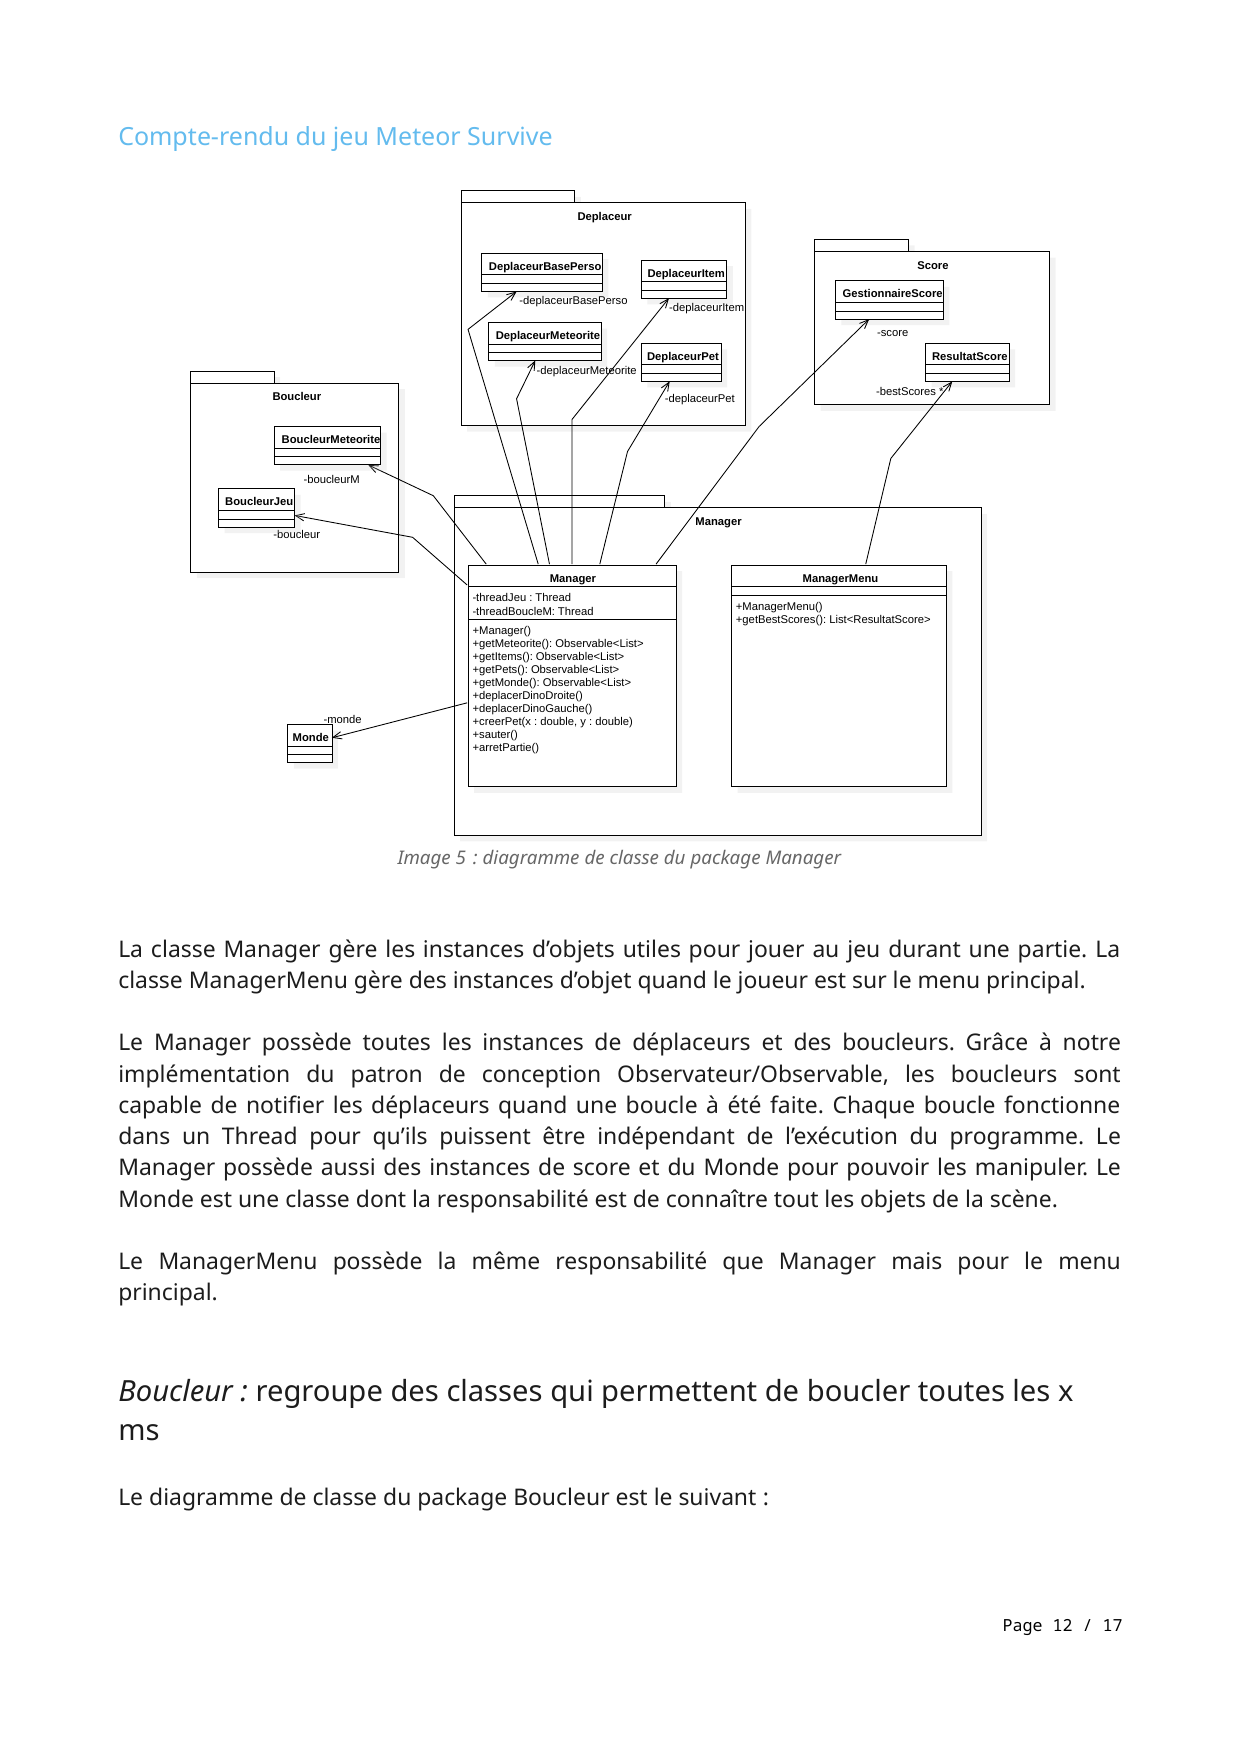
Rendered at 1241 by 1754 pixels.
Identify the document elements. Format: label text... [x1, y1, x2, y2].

text Le diagramme de classe du package Boucleur est le suivant : [118, 1481, 1122, 1512]
text Le Manager possède toutes les instances de déplaceurs et des boucleurs. Grâce à notre implémentation du patron de conception Observateur/Observable, les boucleurs sont capable de notifier les déplaceurs quand une boucle à été faite. Chaque boucle fonctionne dans un Thread pour qu’ils puissent être indépendant de l’exécution du programme. Le Manager possède aussi des instances de score et du Monde pour pouvoir les manipuler. Le Monde est une classe dont la responsabilité est de connaître tout les objets de la scène. [118, 1026, 1122, 1214]
text Le ManagerMenu possède la même responsabilité que Manager mais pour le menu principal. [118, 1245, 1122, 1307]
text Boucleur : regroupe des classes qui permettent de boucler toutes les x ms [118, 1370, 1122, 1449]
text La classe Manager gère les instances d’objets utiles pour jouer au jeu durant une partie. La classe ManagerMenu gère des instances d’objet quand le joueur est sur le menu principal. [118, 932, 1122, 995]
text Image 5 : diagramme de classe du package Manager [118, 182, 1122, 870]
